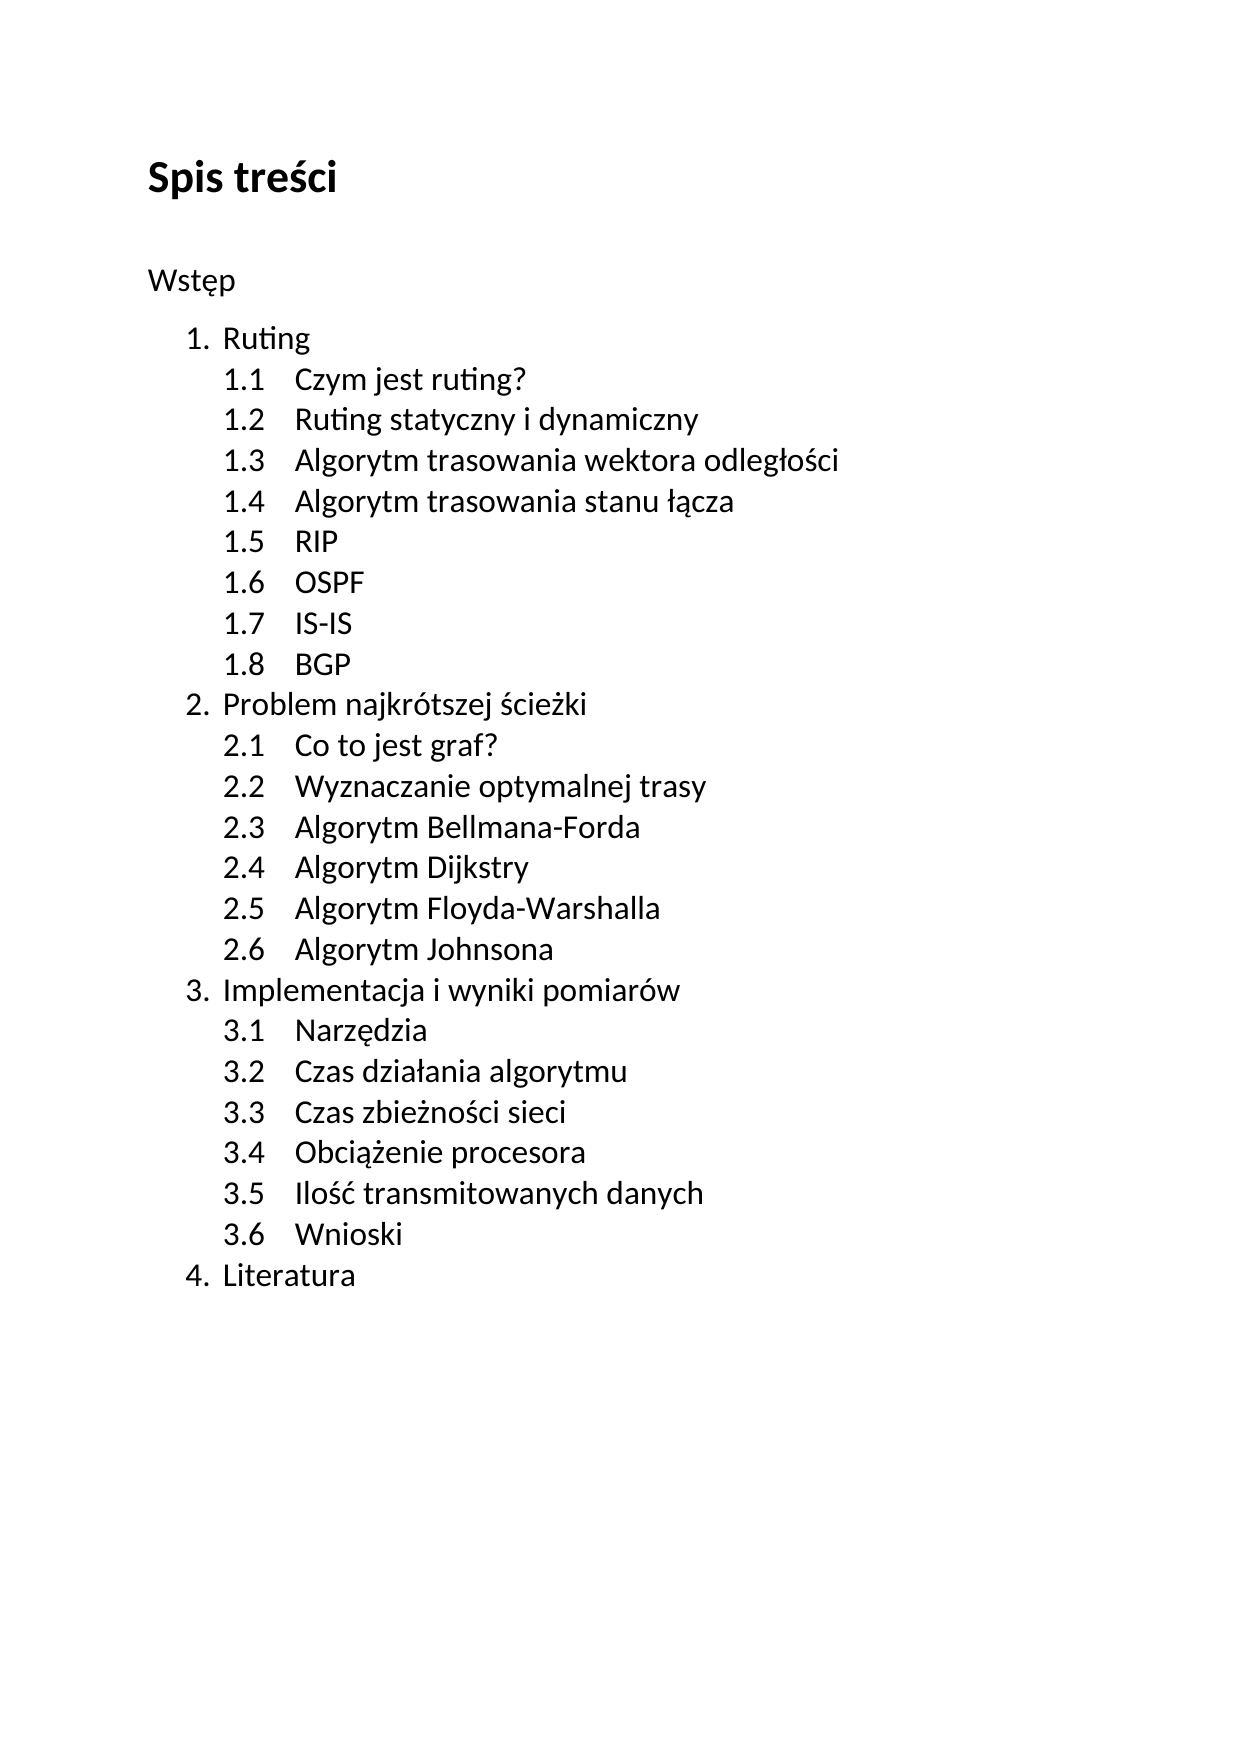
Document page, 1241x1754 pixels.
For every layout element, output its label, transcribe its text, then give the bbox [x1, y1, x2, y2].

list Implementacja i wyniki pomiarów [185, 968, 1093, 1009]
list Co to jest graf? [223, 724, 1093, 765]
list Czas działania algorytmu [223, 1050, 1093, 1091]
list Problem najkrótszej ścieżki [185, 683, 1093, 724]
list Algorytm Dijkstry [223, 846, 1093, 887]
list Algorytm trasowania wektora odległości [223, 439, 1093, 480]
text Spis treści Wstęp [148, 148, 1093, 300]
list Ilość transmitowanych danych [223, 1172, 1093, 1213]
list BGP [223, 643, 1093, 683]
list Czas zbieżności sieci [223, 1091, 1093, 1131]
list IS-IS [223, 602, 1093, 643]
list Algorytm Bellmana-Forda [223, 806, 1093, 846]
list Wnioski [223, 1213, 1093, 1254]
list Algorytm Floyda-Warshalla [223, 887, 1093, 928]
list Czym jest ruting? [223, 358, 1093, 398]
list RIP [223, 521, 1093, 561]
list Wyznaczanie optymalnej trasy [223, 765, 1093, 806]
list Algorytm Johnsona [223, 928, 1093, 968]
list Algorytm trasowania stanu łącza [223, 480, 1093, 521]
list Obciążenie procesora [223, 1131, 1093, 1172]
list Literatura [185, 1254, 1093, 1294]
list Ruting statyczny i dynamiczny [223, 398, 1093, 439]
list Ruting [185, 317, 1093, 358]
list Narzędzia [223, 1009, 1093, 1050]
list OSPF [223, 561, 1093, 602]
